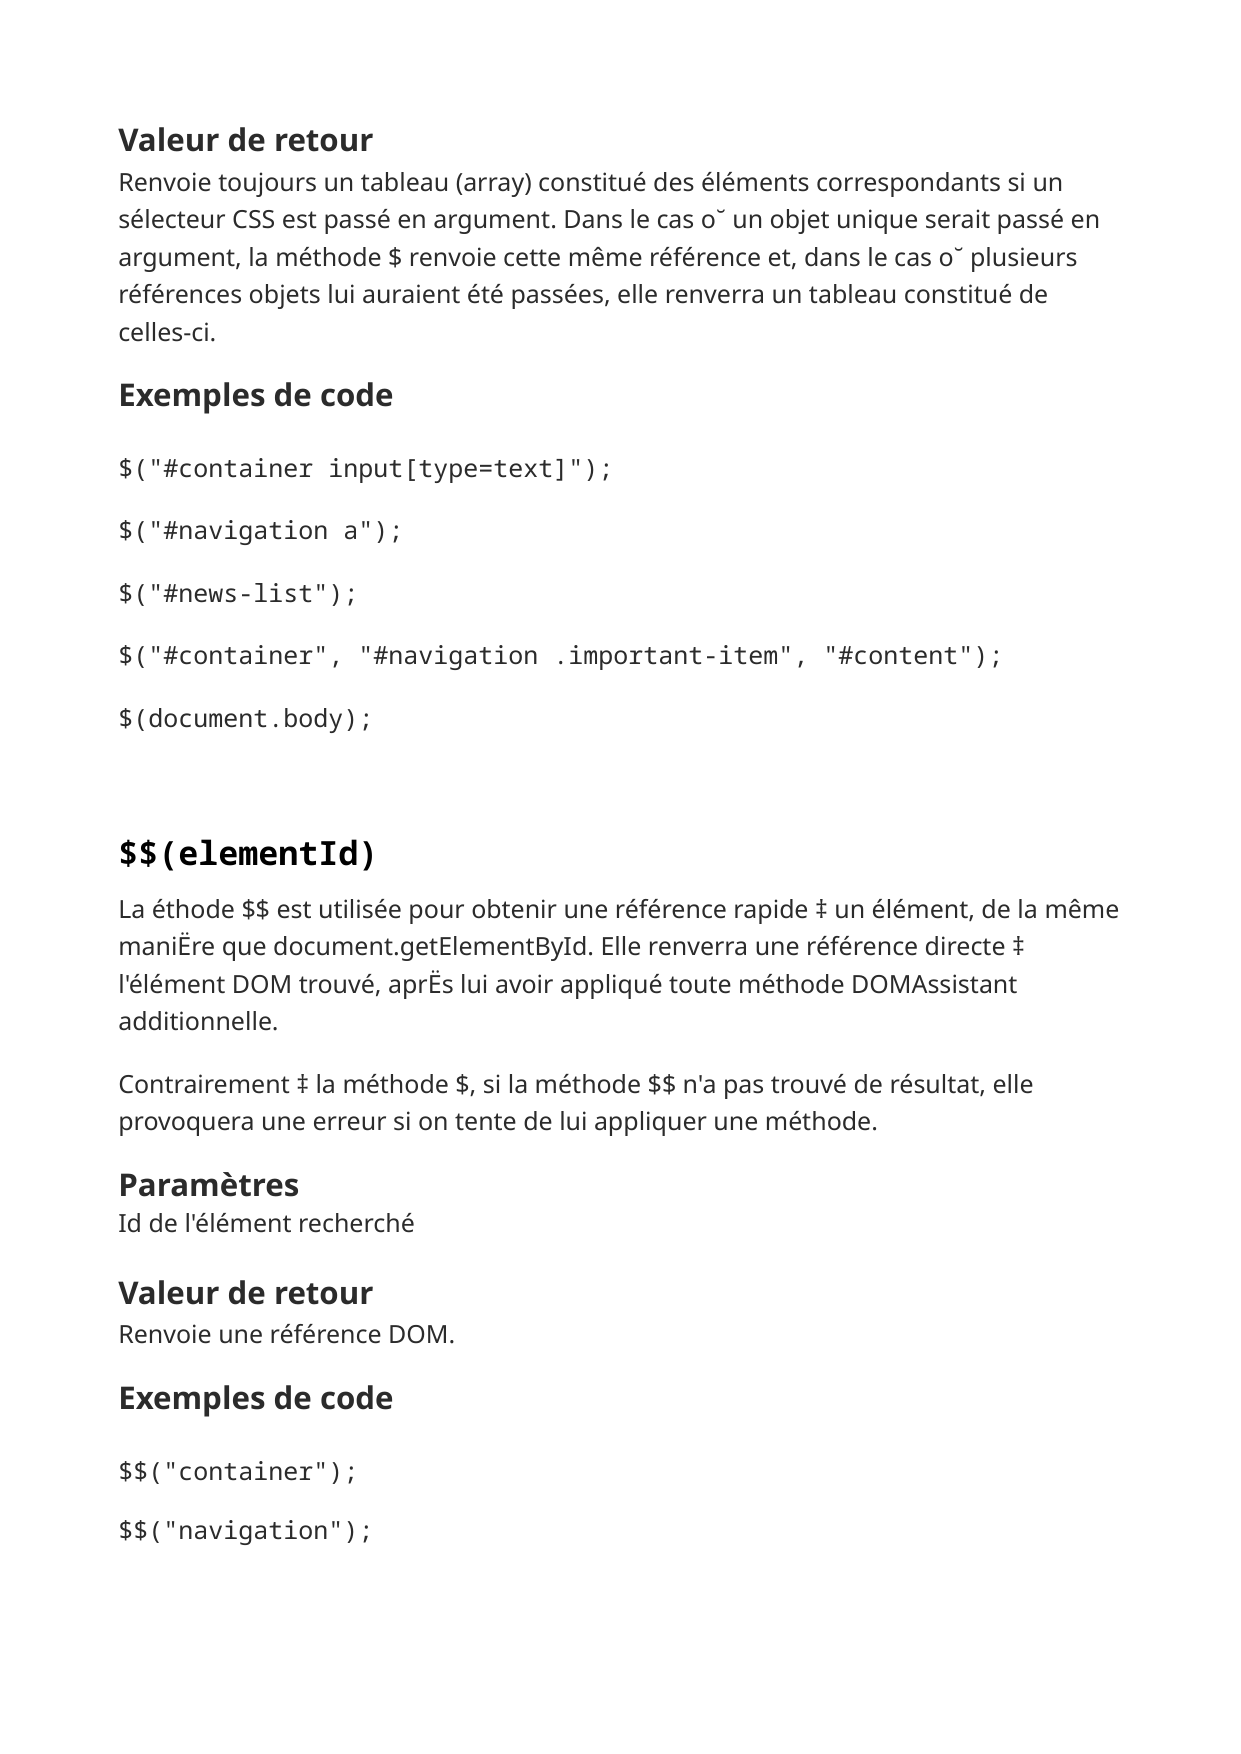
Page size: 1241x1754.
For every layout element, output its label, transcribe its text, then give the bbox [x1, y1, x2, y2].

text Exemples de code [118, 1376, 1122, 1418]
text $("#news-list"); [118, 572, 1122, 609]
text $$("navigation"); [118, 1512, 1122, 1604]
text Exemples de code [118, 373, 1122, 416]
text $("#container", "#navigation .important-item", "#content"); [118, 634, 1122, 672]
text Valeur de retour Renvoie une référence DOM. [118, 1271, 1122, 1351]
text $("#container input[type=text]"); [118, 447, 1122, 484]
text Valeur de retour Renvoie toujours un tableau (array) constitué des éléments correspondants si un sélecteur CSS est passé en argument. Dans le cas o˘ un objet unique serait passé en argument, la méthode $ renvoie cette même référence et, dans le cas o˘ plusieurs références objets lui auraient été passées, elle renverra un tableau constitué de celles-ci. [118, 118, 1122, 348]
text La éthode $$ est utilisée pour obtenir une référence rapide ‡ un élément, de la même maniËre que document.getElementById. Elle renverra une référence directe ‡ l'élément DOM trouvé, aprËs lui avoir appliqué toute méthode DOMAssistant additionnelle. [118, 888, 1122, 1038]
subtitle $$(elementId) [118, 784, 1122, 875]
text $("#navigation a"); [118, 509, 1122, 547]
text Paramètres Id de l'élément recherché [118, 1163, 1122, 1239]
text $(document.body); [118, 697, 1122, 734]
text Contrairement ‡ la méthode $, si la méthode $$ n'a pas trouvé de résultat, elle provoquera une erreur si on tente de lui appliquer une méthode. [118, 1063, 1122, 1138]
text $$("container"); [118, 1450, 1122, 1487]
